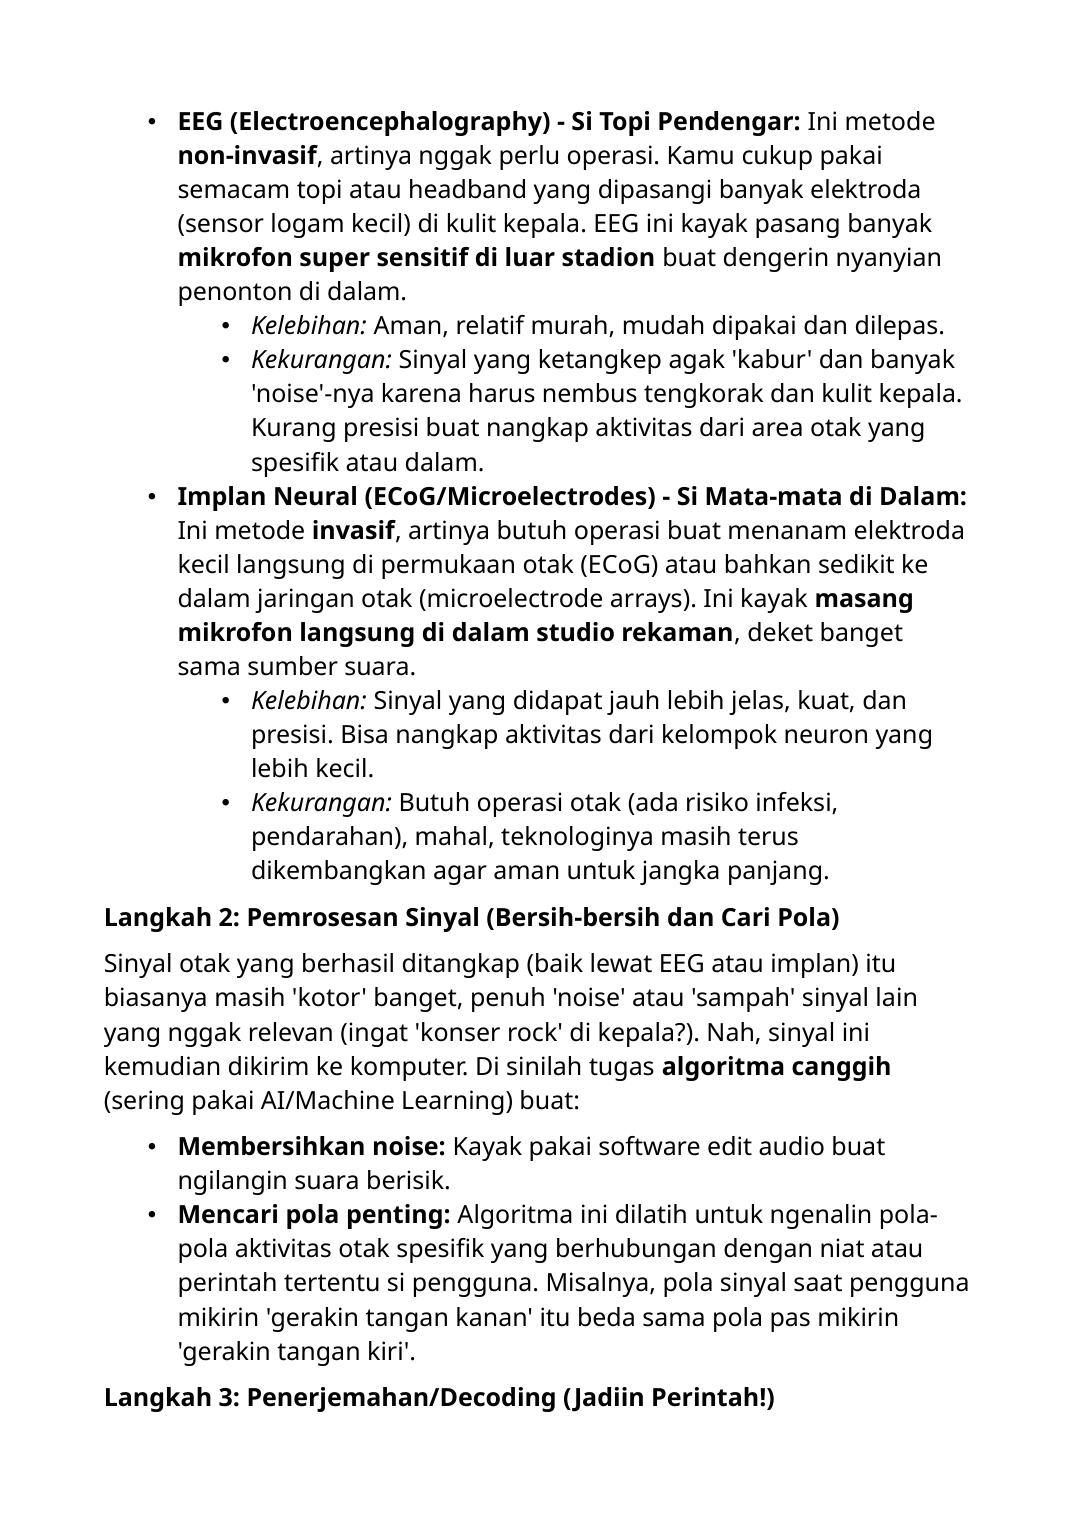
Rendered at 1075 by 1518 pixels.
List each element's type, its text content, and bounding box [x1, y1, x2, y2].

list Mencari pola penting: Algoritma ini dilatih untuk ngenalin pola-pola aktivitas otak spesifik yang berhubungan dengan niat atau perintah tertentu si pengguna. Misalnya, pola sinyal saat pengguna mikirin 'gerakin tangan kanan' itu beda sama pola pas mikirin 'gerakin tangan kiri'. [148, 1197, 971, 1367]
list Kelebihan: Sinyal yang didapat jauh lebih jelas, kuat, dan presisi. Bisa nangkap aktivitas dari kelompok neuron yang lebih kecil. [221, 683, 971, 785]
text Sinyal otak yang berhasil ditangkap (baik lewat EEG atau implan) itu biasanya masih 'kotor' banget, penuh 'noise' atau 'sampah' sinyal lain yang nggak relevan (ingat 'konser rock' di kepala?). Nah, sinyal ini kemudian dikirim ke komputer. Di sinilah tugas algoritma canggih (sering pakai AI/Machine Learning) buat: [103, 946, 971, 1116]
list Membersihkan noise: Kayak pakai software edit audio buat ngilangin suara berisik. [148, 1129, 971, 1197]
list Implan Neural (ECoG/Microelectrodes) - Si Mata-mata di Dalam: Ini metode invasif, artinya butuh operasi buat menanam elektroda kecil langsung di permukaan otak (ECoG) atau bahkan sedikit ke dalam jaringan otak (microelectrode arrays). Ini kayak masang mikrofon langsung di dalam studio rekaman, deket banget sama sumber suara. [148, 478, 971, 683]
list Kelebihan: Aman, relatif murah, mudah dipakai dan dilepas. [221, 308, 971, 342]
list Kekurangan: Sinyal yang ketangkep agak 'kabur' dan banyak 'noise'-nya karena harus nembus tengkorak dan kulit kepala. Kurang presisi buat nangkap aktivitas dari area otak yang spesifik atau dalam. [221, 342, 971, 478]
text Langkah 2: Pemrosesan Sinyal (Bersih-bersih dan Cari Pola) [103, 899, 971, 933]
list EEG (Electroencephalography) - Si Topi Pendengar: Ini metode non-invasif, artinya nggak perlu operasi. Kamu cukup pakai semacam topi atau headband yang dipasangi banyak elektroda (sensor logam kecil) di kulit kepala. EEG ini kayak pasang banyak mikrofon super sensitif di luar stadion buat dengerin nyanyian penonton di dalam. [148, 103, 971, 308]
list Kekurangan: Butuh operasi otak (ada risiko infeksi, pendarahan), mahal, teknologinya masih terus dikembangkan agar aman untuk jangka panjang. [221, 785, 971, 887]
text Langkah 3: Penerjemahan/Decoding (Jadiin Perintah!) [103, 1380, 971, 1414]
